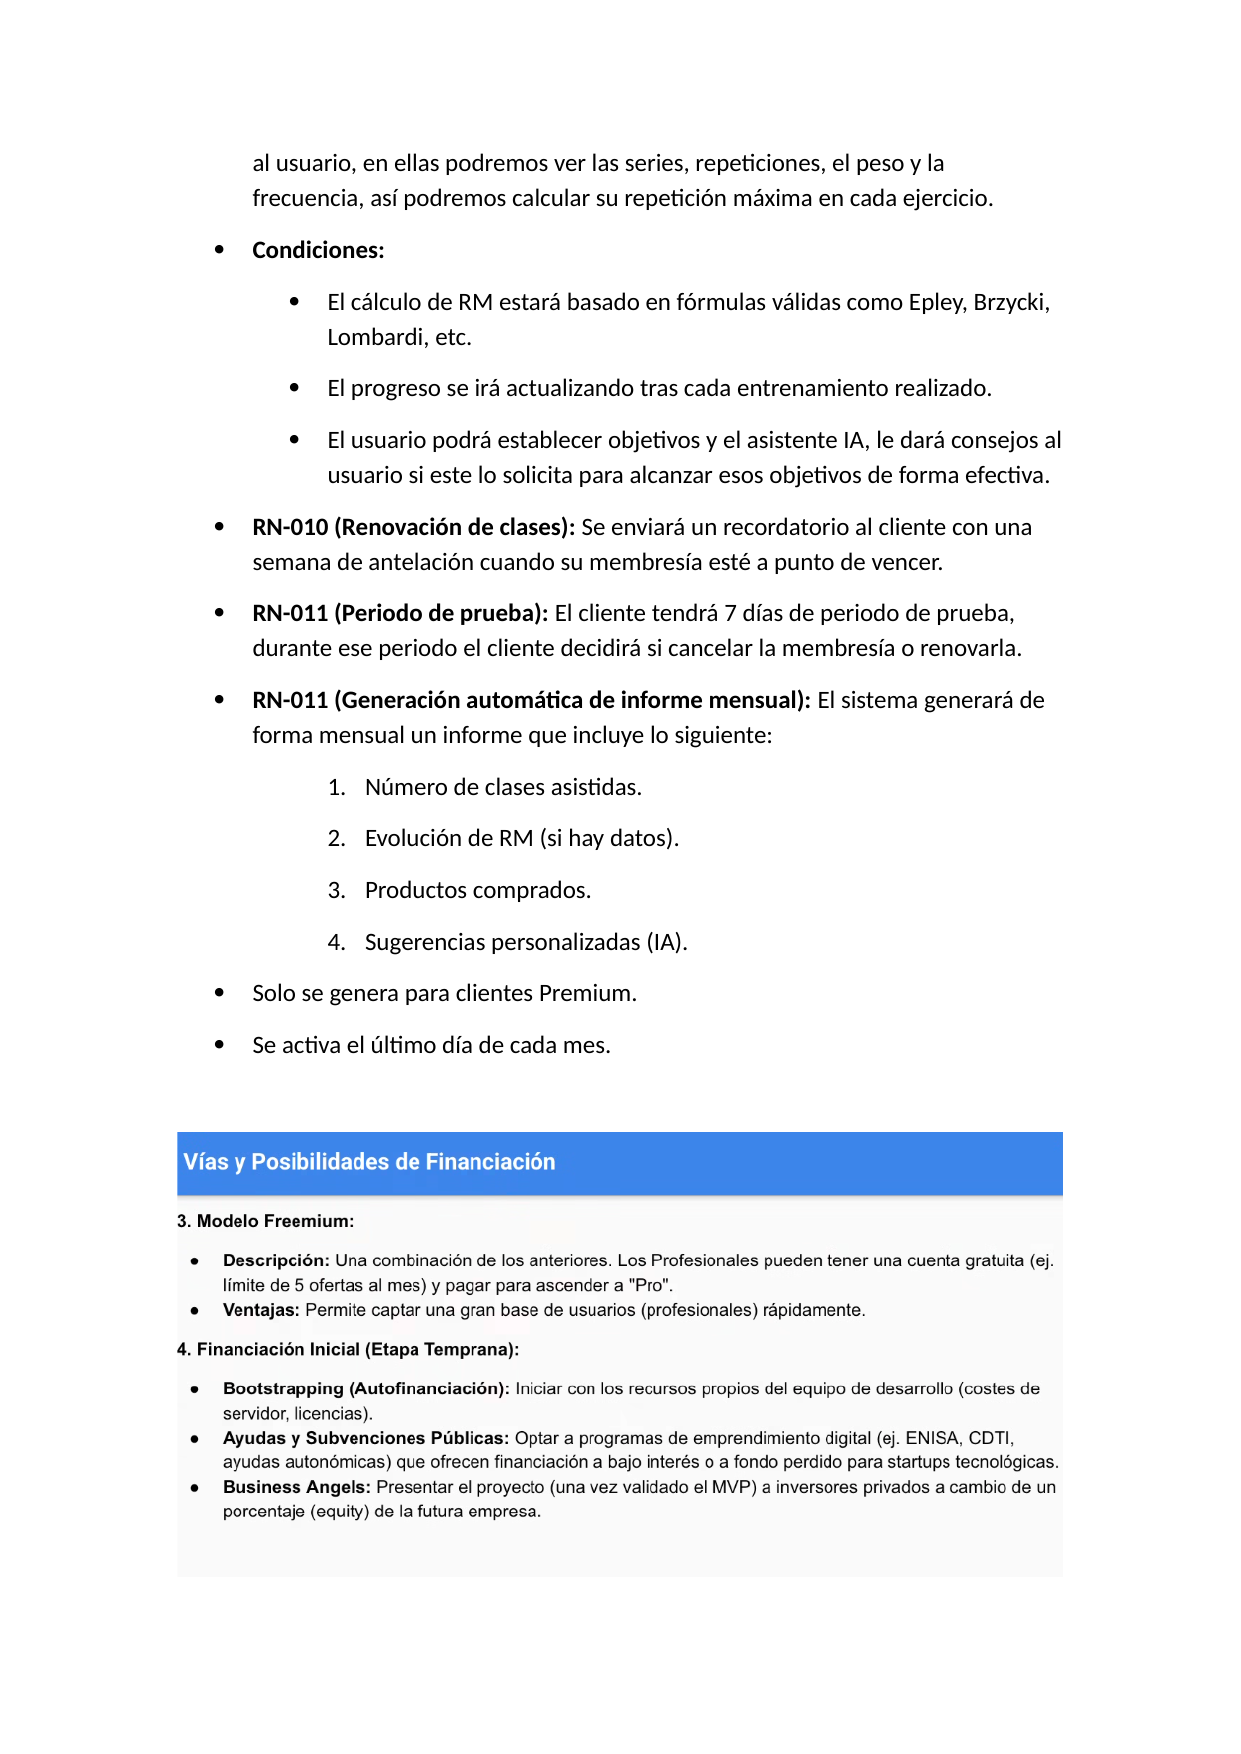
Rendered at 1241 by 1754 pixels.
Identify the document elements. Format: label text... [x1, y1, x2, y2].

list Productos comprados. [327, 874, 1063, 905]
list RN-011 (Generación automática de informe mensual): El sistema generará de forma mensual un informe que incluye lo siguiente: [215, 684, 1063, 750]
list RN-011 (Periodo de prueba): El cliente tendrá 7 días de periodo de prueba, durante ese periodo el cliente decidirá si cancelar la membresía o renovarla. [215, 598, 1063, 663]
list Número de clases asistidas. [327, 771, 1063, 801]
list El cálculo de RM estará basado en fórmulas válidas como Epley, Brzycki, Lombardi, etc. [290, 286, 1063, 351]
list El usuario podrá establecer objetivos y el asistente IA, le dará consejos al usuario si este lo solicita para alcanzar esos objetivos de forma efectiva. [290, 424, 1063, 490]
list al usuario, en ellas podremos ver las series, repeticiones, el peso y la frecuencia, así podremos calcular su repetición máxima en cada ejercicio. [215, 148, 1063, 213]
list RN-010 (Renovación de clases): Se enviará un recordatorio al cliente con una semana de antelación cuando su membresía esté a punto de vencer. [215, 511, 1063, 576]
list El progreso se irá actualizando tras cada entrenamiento realizado. [290, 373, 1063, 403]
list Se activa el último día de cada mes. [215, 1029, 1063, 1060]
list Solo se genera para clientes Premium. [215, 978, 1063, 1008]
list Condiciones: [215, 234, 1063, 265]
list Evolución de RM (si hay datos). [327, 823, 1063, 853]
list Sugerencias personalizadas (IA). [327, 926, 1063, 956]
